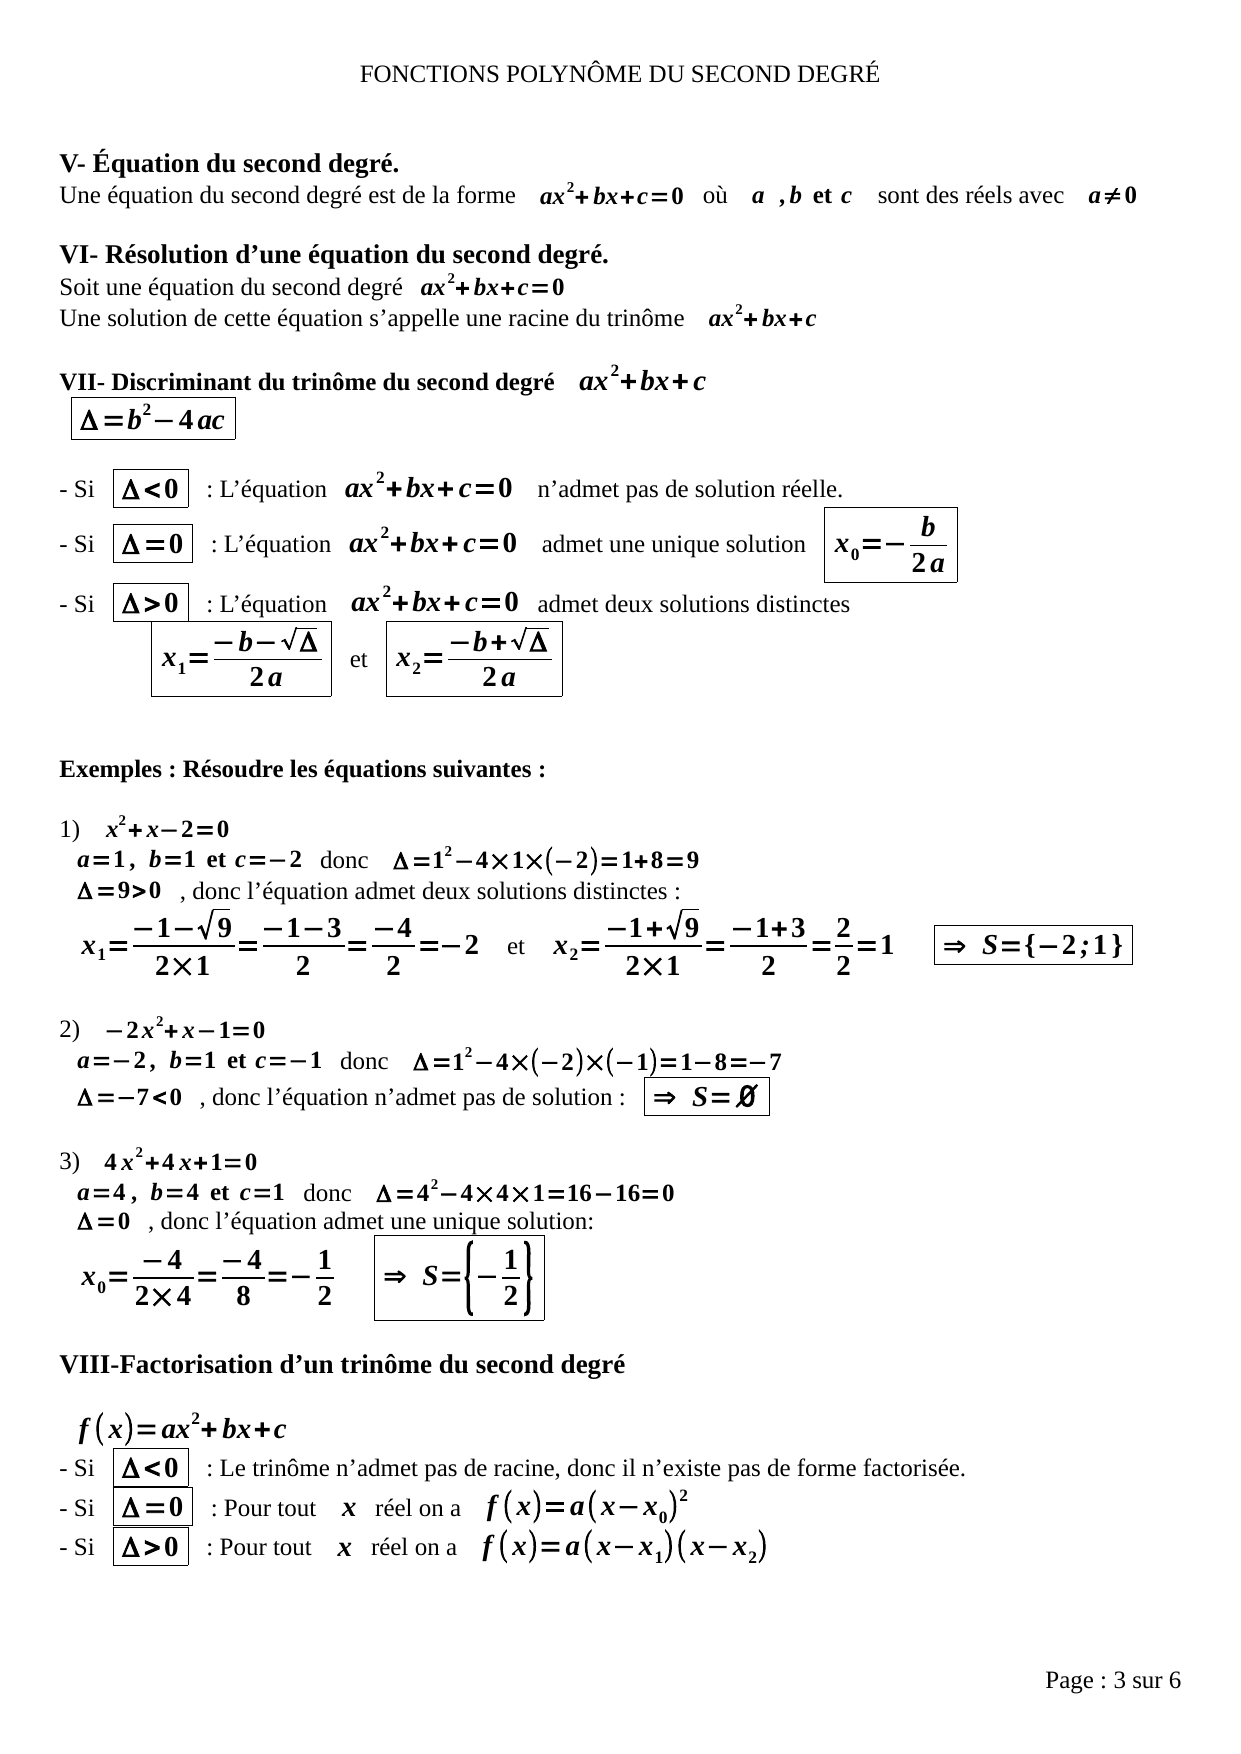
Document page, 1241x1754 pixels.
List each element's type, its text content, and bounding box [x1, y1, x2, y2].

text - Si : Pour tout réel on a [114, 1488, 192, 1525]
text et [387, 622, 562, 696]
text Soit une équation du second degré [59, 269, 1181, 300]
text - Si : Le trinôme n’admet pas de racine, donc il n’existe pas de forme factorisée. [59, 1448, 113, 1486]
text - Si : Pour tout réel on a [189, 1486, 1181, 1527]
text et [59, 905, 1181, 983]
text - Si : L’équation admet deux solutions distinctes [59, 582, 1181, 621]
text et [332, 621, 386, 696]
text donc [59, 1175, 1181, 1206]
text 1) [59, 811, 1181, 842]
text - Si : L’équation admet une unique solution [59, 507, 824, 582]
text , donc l’équation n’admet pas de solution : [770, 1077, 1181, 1115]
text Une équation du second degré est de la forme où sont des réels avec [59, 178, 1181, 209]
text et [59, 621, 151, 696]
text VIII-Factorisation d’un trinôme du second degré [59, 1348, 1181, 1380]
text V- Équation du second degré. [59, 147, 1181, 178]
text , donc l’équation n’admet pas de solution : [59, 1077, 644, 1115]
text - Si : L’équation n’admet pas de solution réelle. [59, 468, 188, 507]
text - Si : Pour tout réel on a [189, 1527, 1181, 1566]
text donc [59, 842, 1181, 876]
text et [152, 622, 331, 696]
text - Si : Le trinôme n’admet pas de racine, donc il n’existe pas de forme factorisée. [189, 1448, 1181, 1486]
text - Si : Le trinôme n’admet pas de racine, donc il n’existe pas de forme factorisée. [114, 1449, 188, 1486]
text VI- Résolution d’une équation du second degré. [59, 238, 1181, 269]
text - Si : Pour tout réel on a [114, 1528, 188, 1565]
text VII- Discriminant du trinôme du second degré [59, 360, 1181, 397]
text - Si : L’équation n’admet pas de solution réelle. [114, 470, 188, 507]
text Exemples : Résoudre les équations suivantes : [59, 754, 1181, 782]
text , donc l’équation n’admet pas de solution : [645, 1078, 769, 1115]
text , donc l’équation admet deux solutions distinctes : [59, 876, 1181, 905]
text - Si : L’équation n’admet pas de solution réelle. [189, 468, 1181, 507]
text donc [59, 1043, 1181, 1077]
text - Si : L’équation admet une unique solution [825, 508, 957, 582]
text 3) [59, 1144, 1181, 1175]
text Une solution de cette équation s’appelle une racine du trinôme [59, 300, 1181, 332]
text et [563, 621, 1181, 696]
text - Si : Pour tout réel on a [59, 1486, 188, 1527]
text - Si : Pour tout réel on a [59, 1527, 113, 1566]
text , donc l’équation admet une unique solution: [59, 1206, 1181, 1235]
text 2) [59, 1012, 1181, 1043]
text - Si : L’équation admet une unique solution [958, 507, 1181, 582]
